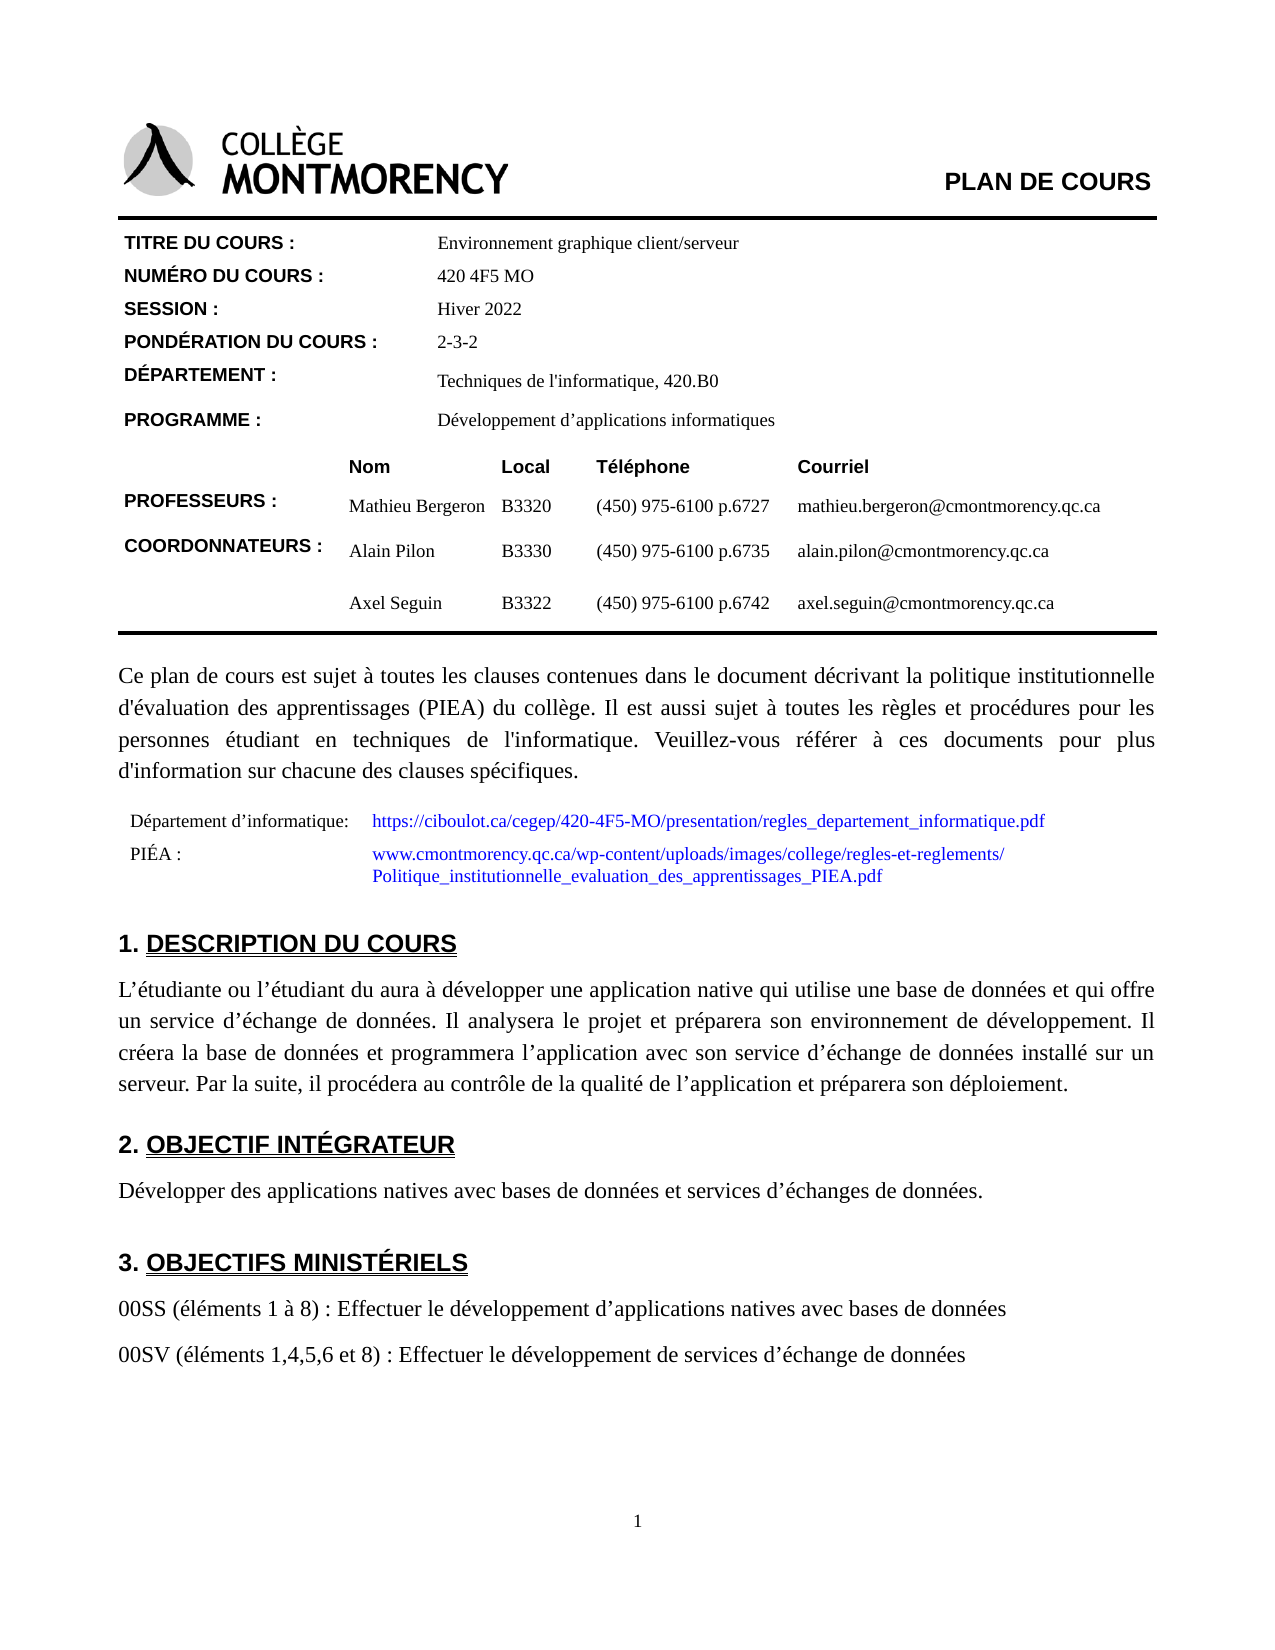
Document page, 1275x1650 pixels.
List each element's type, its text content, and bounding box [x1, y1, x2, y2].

table_cell (450) 975-6100 p.6735 [591, 529, 791, 580]
table_cell NUMÉRO DU COURS : [118, 259, 431, 292]
table_header Téléphone [591, 451, 791, 484]
subtitle OBJECTIFS MINISTÉRIELS [118, 1248, 1157, 1277]
text Développer des applications natives avec bases de données et services d’échanges de données. [118, 1177, 1157, 1203]
subtitle DESCRIPTION DU COURS [118, 929, 1157, 957]
table_cell B3330 [496, 529, 591, 580]
table_header Département d’informatique: [118, 804, 360, 837]
table_cell B3322 [496, 580, 591, 631]
table_cell COORDONNATEURS : [118, 529, 343, 580]
table_cell Techniques de l'informatique, 420.B0 [431, 358, 1157, 403]
table_cell [118, 580, 343, 631]
table_cell 2-3-2 [431, 325, 1157, 358]
table_header [118, 451, 343, 484]
table_cell axel.seguin@cmontmorency.qc.ca [791, 580, 1157, 631]
table_cell www.cmontmorency.qc.ca/wp-content/uploads/images/college/regles-et-reglements/Politique_institutionnelle_evaluation_des_apprentissages_PIEA.pdf [360, 837, 1157, 892]
picture [123, 123, 509, 196]
table_cell PONDÉRATION DU COURS : [118, 325, 431, 358]
text 00SV (éléments 1,4,5,6 et 8) : Effectuer le développement de services d’échange de données [118, 1341, 1157, 1367]
table_cell DÉPARTEMENT : [118, 358, 431, 403]
text L’étudiante ou l’étudiant du aura à développer une application native qui utilise une base de données et qui offre un service d’échange de données. Il analysera le projet et préparera son environnement de développement. Il créera la base de données et programmera l’application avec son service d’échange de données installé sur un serveur. Par la suite, il procédera au contrôle de la qualité de l’application et préparera son déploiement. [118, 976, 1157, 1097]
subtitle OBJECTIF INTÉGRATEUR [118, 1130, 1157, 1159]
table_header Local [496, 451, 591, 484]
table_cell Mathieu Bergeron [343, 484, 496, 528]
table_cell Développement d’applications informatiques [431, 403, 1157, 436]
table_header Nom [343, 451, 496, 484]
table_header PLAN DE COURS [638, 118, 1157, 201]
table_header TITRE DU COURS : [118, 220, 431, 259]
table_cell PROFESSEURS : [118, 484, 343, 528]
text Ce plan de cours est sujet à toutes les clauses contenues dans le document décrivant la politique institutionnelle d'évaluation des apprentissages (PIEA) du collège. Il est aussi sujet à toutes les règles et procédures pour les personnes étudiant en techniques de l'informatique. Veuillez-vous référer à ces documents pour plus d'information sur chacune des clauses spécifiques. [118, 662, 1157, 783]
table_cell (450) 975-6100 p.6742 [591, 580, 791, 631]
table_header Environnement graphique client/serveur [431, 220, 1157, 259]
table_cell alain.pilon@cmontmorency.qc.ca [791, 529, 1157, 580]
table_cell B3320 [496, 484, 591, 528]
table_cell PIÉA : [118, 837, 360, 892]
table_cell 420 4F5 MO [431, 259, 1157, 292]
table_header https://ciboulot.ca/cegep/420-4F5-MO/presentation/regles_departement_informatique.pdf [360, 804, 1157, 837]
table_header [118, 118, 637, 201]
table_cell PROGRAMME : [118, 403, 431, 436]
table_header Courriel [791, 451, 1157, 484]
text 00SS (éléments 1 à 8) : Effectuer le développement d’applications natives avec bases de données [118, 1295, 1157, 1321]
table_cell Axel Seguin [343, 580, 496, 631]
table_cell Alain Pilon [343, 529, 496, 580]
table_cell SESSION : [118, 292, 431, 325]
table_cell Hiver 2022 [431, 292, 1157, 325]
table_cell (450) 975-6100 p.6727 [591, 484, 791, 528]
table_cell mathieu.bergeron@cmontmorency.qc.ca [791, 484, 1157, 528]
